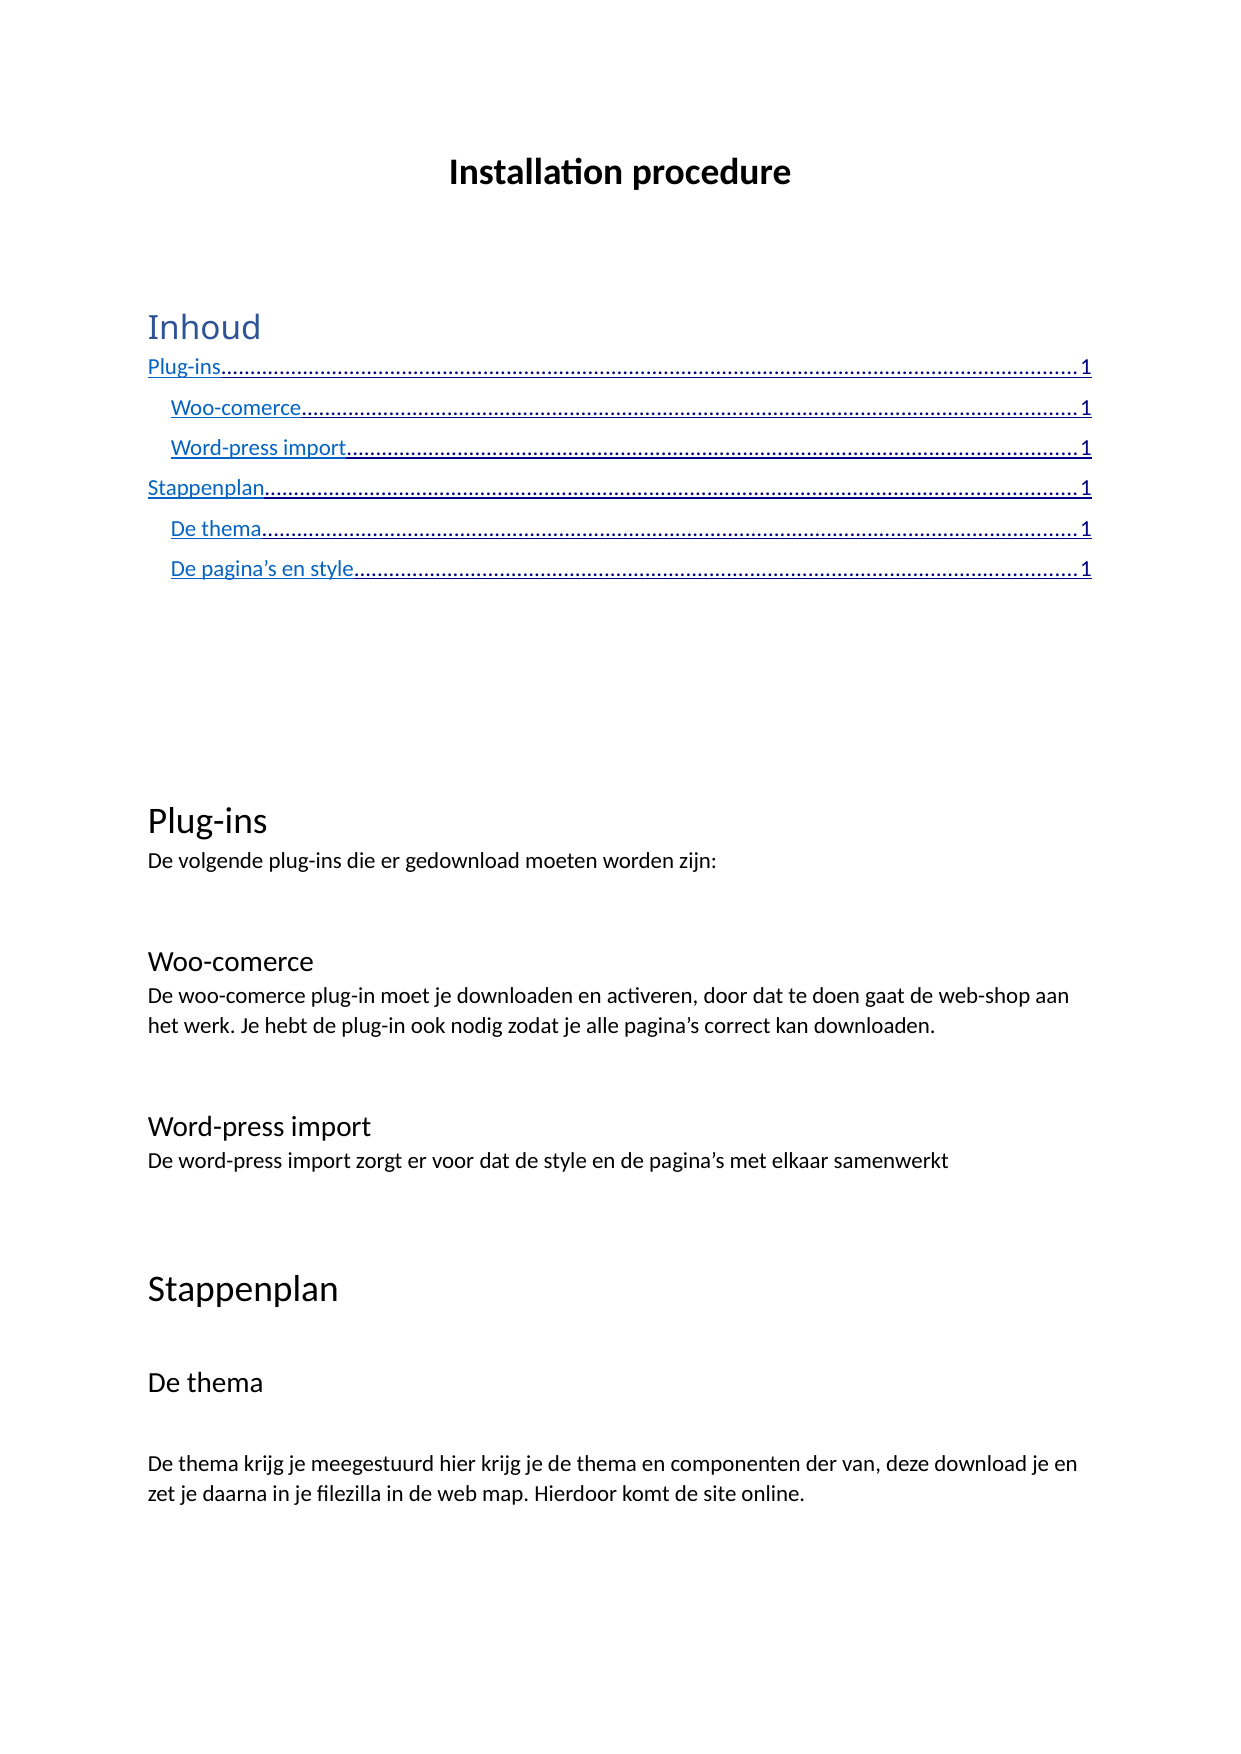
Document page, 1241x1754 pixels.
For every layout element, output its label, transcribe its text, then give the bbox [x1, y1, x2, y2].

subtitle Word-press import [148, 1108, 1093, 1144]
text De word-press import zorgt er voor dat de style en de pagina’s met elkaar samenwerkt [148, 1147, 1093, 1174]
text De thema 1 [171, 514, 1093, 542]
text Inhoud [148, 304, 1093, 349]
subtitle Stappenplan [148, 1265, 1093, 1311]
text Woo-comerce 1 [171, 393, 1093, 421]
text De pagina’s en style 1 [171, 554, 1093, 582]
text Stappenplan 1 [148, 473, 1093, 501]
text Word-press import 1 [171, 433, 1093, 461]
text Plug-ins 1 [148, 352, 1093, 380]
text ­­Installation procedure [148, 148, 1093, 193]
subtitle Woo-comerce [148, 943, 1093, 979]
text De volgende plug-ins die er gedownload moeten worden zijn: [148, 846, 1093, 874]
text De woo-comerce plug-in moet je downloaden en activeren, door dat te doen gaat de web-shop aan het werk. Je hebt de plug-in ook nodig zodat je alle pagina’s correct kan downloaden. [148, 981, 1093, 1039]
subtitle De thema [148, 1364, 1093, 1400]
subtitle Plug-ins [148, 797, 1093, 843]
text De thema krijg je meegestuurd hier krijg je de thema en componenten der van, deze download je en zet je daarna in je filezilla in de web map. Hierdoor komt de site online. [148, 1449, 1093, 1507]
